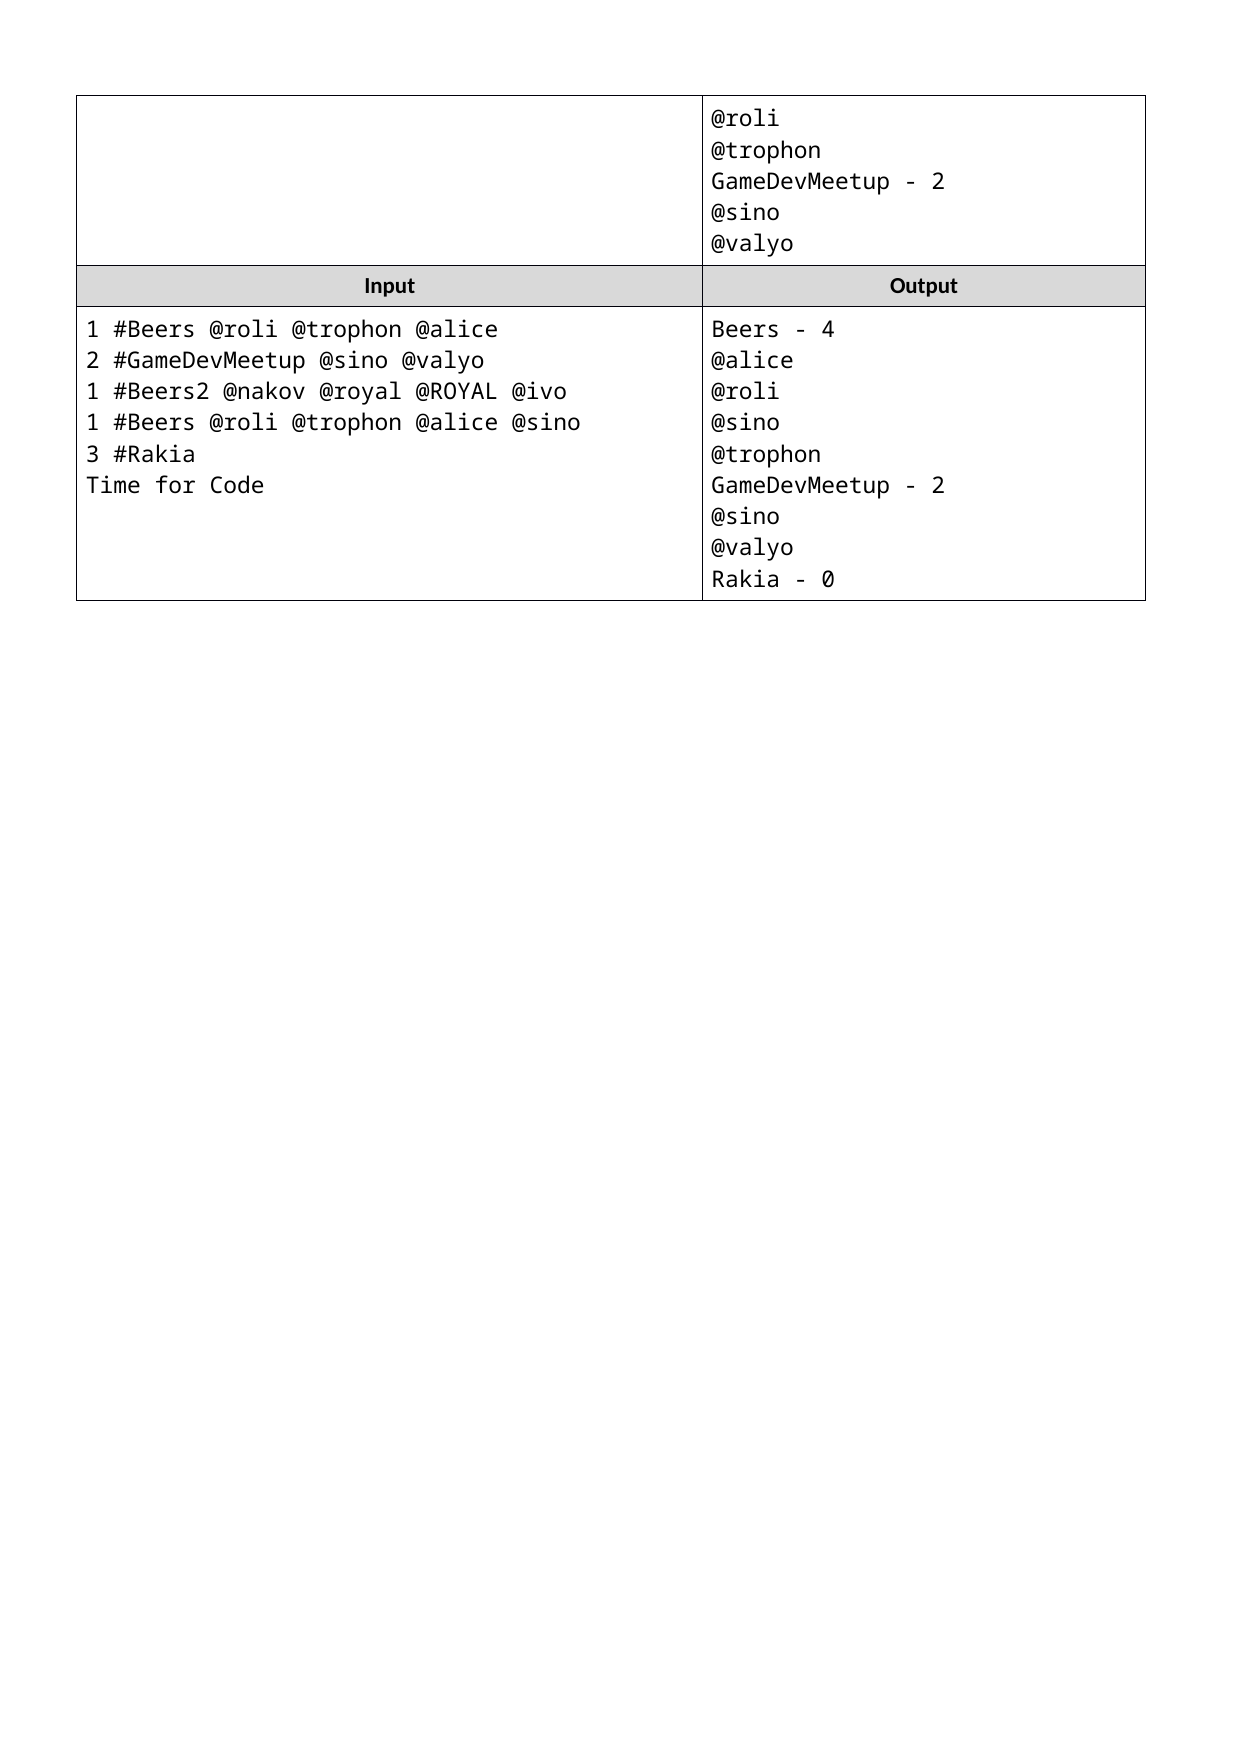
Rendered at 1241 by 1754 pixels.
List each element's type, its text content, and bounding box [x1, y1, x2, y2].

table_cell Output [703, 266, 1145, 306]
table_cell @roli @trophon GameDevMeetup - 2 @sino @valyo [703, 96, 1145, 264]
table_cell [77, 96, 702, 264]
table_cell Input [77, 266, 702, 306]
table_cell Beers - 4 @alice @roli @sino @trophon GameDevMeetup - 2 @sino @valyo Rakia - 0 [703, 307, 1145, 600]
table_cell 1 #Beers @roli @trophon @alice 2 #GameDevMeetup @sino @valyo 1 #Beers2 @nakov @royal @ROYAL @ivo 1 #Beers @roli @trophon @alice @sino 3 #Rakia Time for Code [77, 307, 702, 600]
